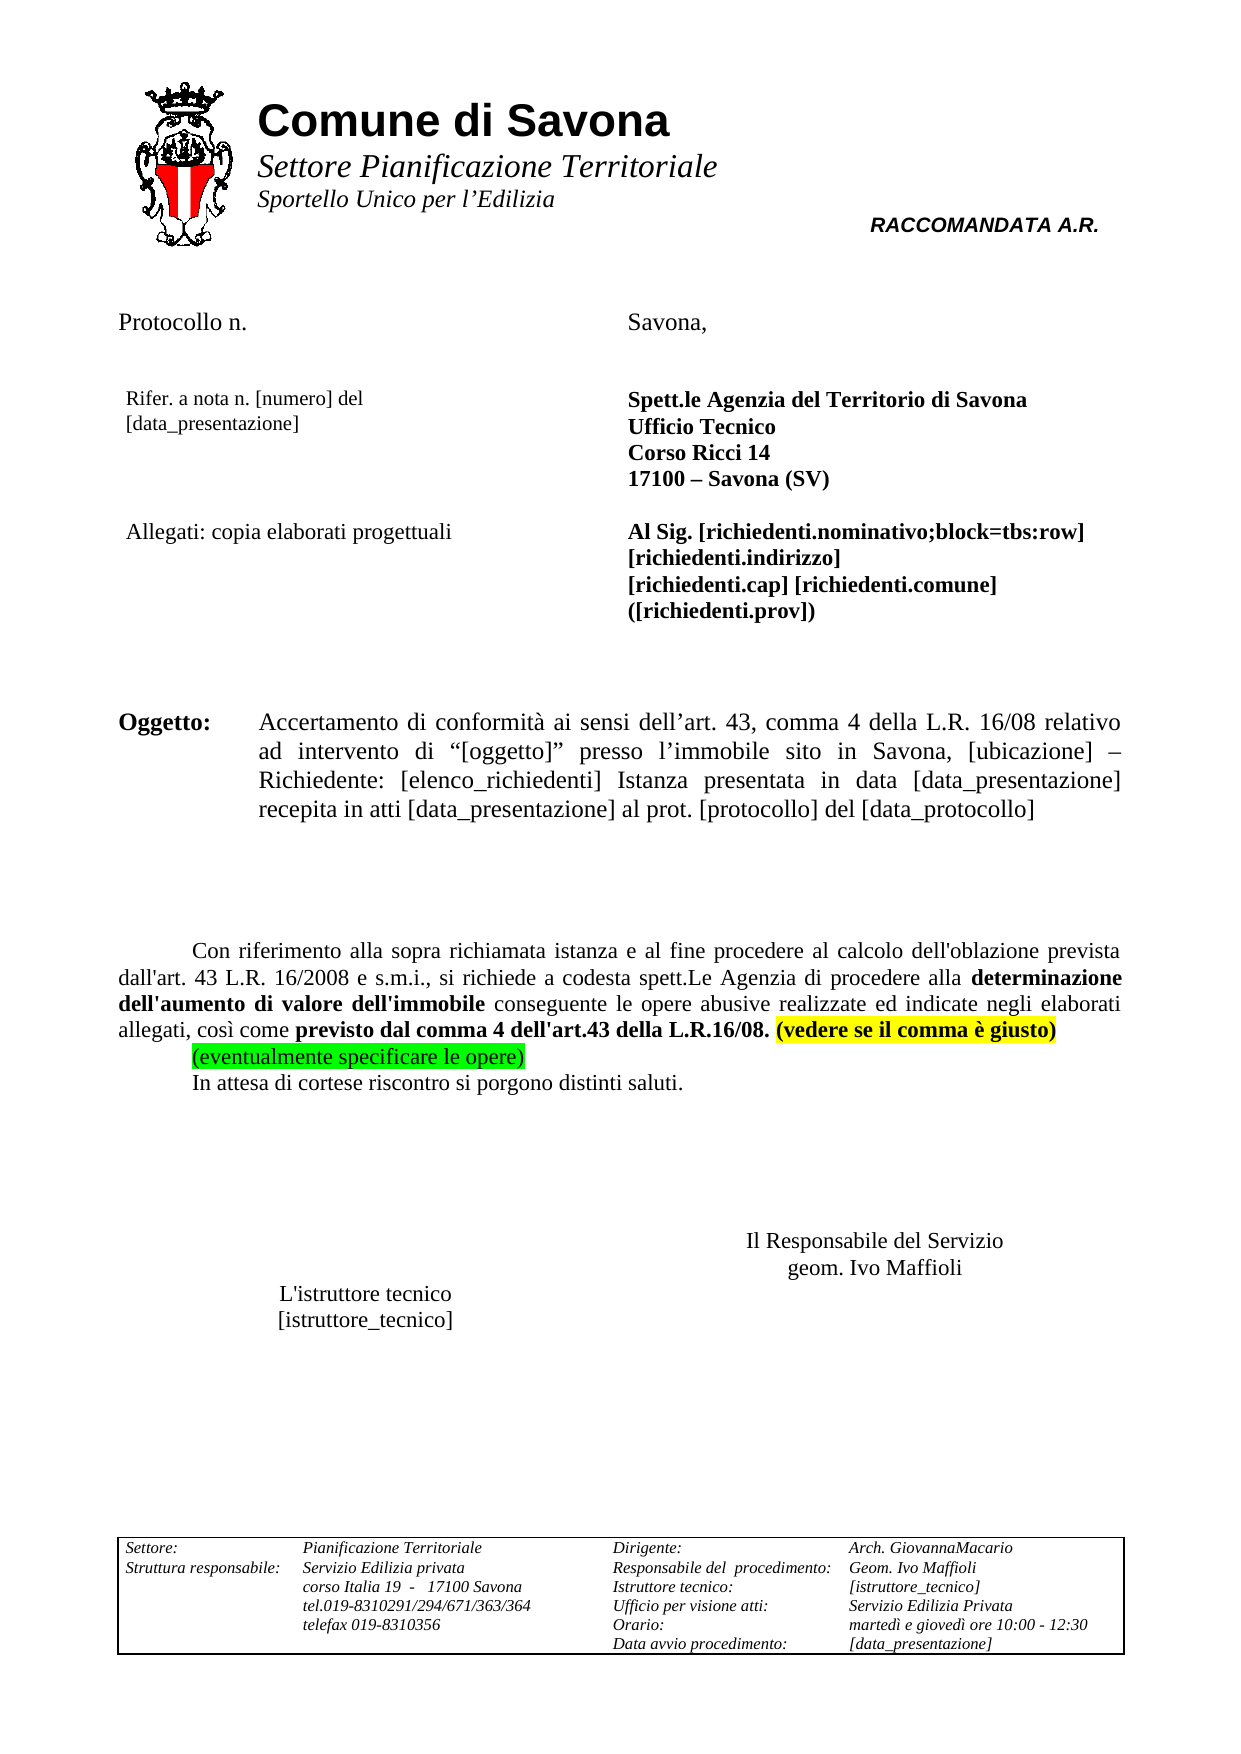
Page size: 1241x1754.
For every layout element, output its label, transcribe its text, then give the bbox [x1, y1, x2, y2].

table_header Protocollo n. [111, 307, 620, 336]
table_header Savona, [620, 307, 1129, 336]
table_header Accertamento di conformità ai sensi dell’art. 43, comma 4 della L.R. 16/08 relativo ad intervento di “[oggetto]” presso l’immobile sito in Savona, [ubicazione] – Richiedente: [elenco_richiedenti] Istanza presentata in data [data_presentazione] recepita in atti [data_presentazione] al prot. [protocollo] del [data_protocollo] [251, 708, 1129, 851]
text (eventualmente specificare le opere) [118, 1043, 1122, 1069]
table_header Spett.le Agenzia del Territorio di Savona Ufficio Tecnico Corso Ricci 14 17100 – Savona (SV) [620, 386, 1137, 518]
text In attesa di cortese riscontro si porgono distinti saluti. [118, 1069, 1122, 1096]
table_header [477, 386, 620, 518]
table_cell [620, 1280, 1129, 1333]
table_cell Allegati: copia elaborati progettuali [118, 518, 477, 650]
table_cell [477, 518, 620, 650]
table_header Rifer. a nota n. [numero] del [data_presentazione] [118, 386, 477, 518]
table_header Oggetto: [111, 708, 251, 851]
table_cell L'istruttore tecnico [istruttore_tecnico] [111, 1280, 620, 1333]
text Con riferimento alla sopra richiamata istanza e al fine procedere al calcolo dell'oblazione prevista dall'art. 43 L.R. 16/2008 e s.m.i., si richiede a codesta spett.Le Agenzia di procedere alla determinazione dell'aumento di valore dell'immobile conseguente le opere abusive realizzate ed indicate negli elaborati allegati, così come previsto dal comma 4 dell'art.43 della L.R.16/08. (vedere se il comma è giusto) [118, 937, 1122, 1043]
table_header Il Responsabile del Servizio geom. Ivo Maffioli [620, 1201, 1129, 1280]
table_cell Al Sig. [richiedenti.nominativo;block=tbs:row] [richiedenti.indirizzo] [richiedenti.cap] [richiedenti.comune] ([richiedenti.prov]) [620, 518, 1137, 650]
table_header [111, 1201, 620, 1280]
